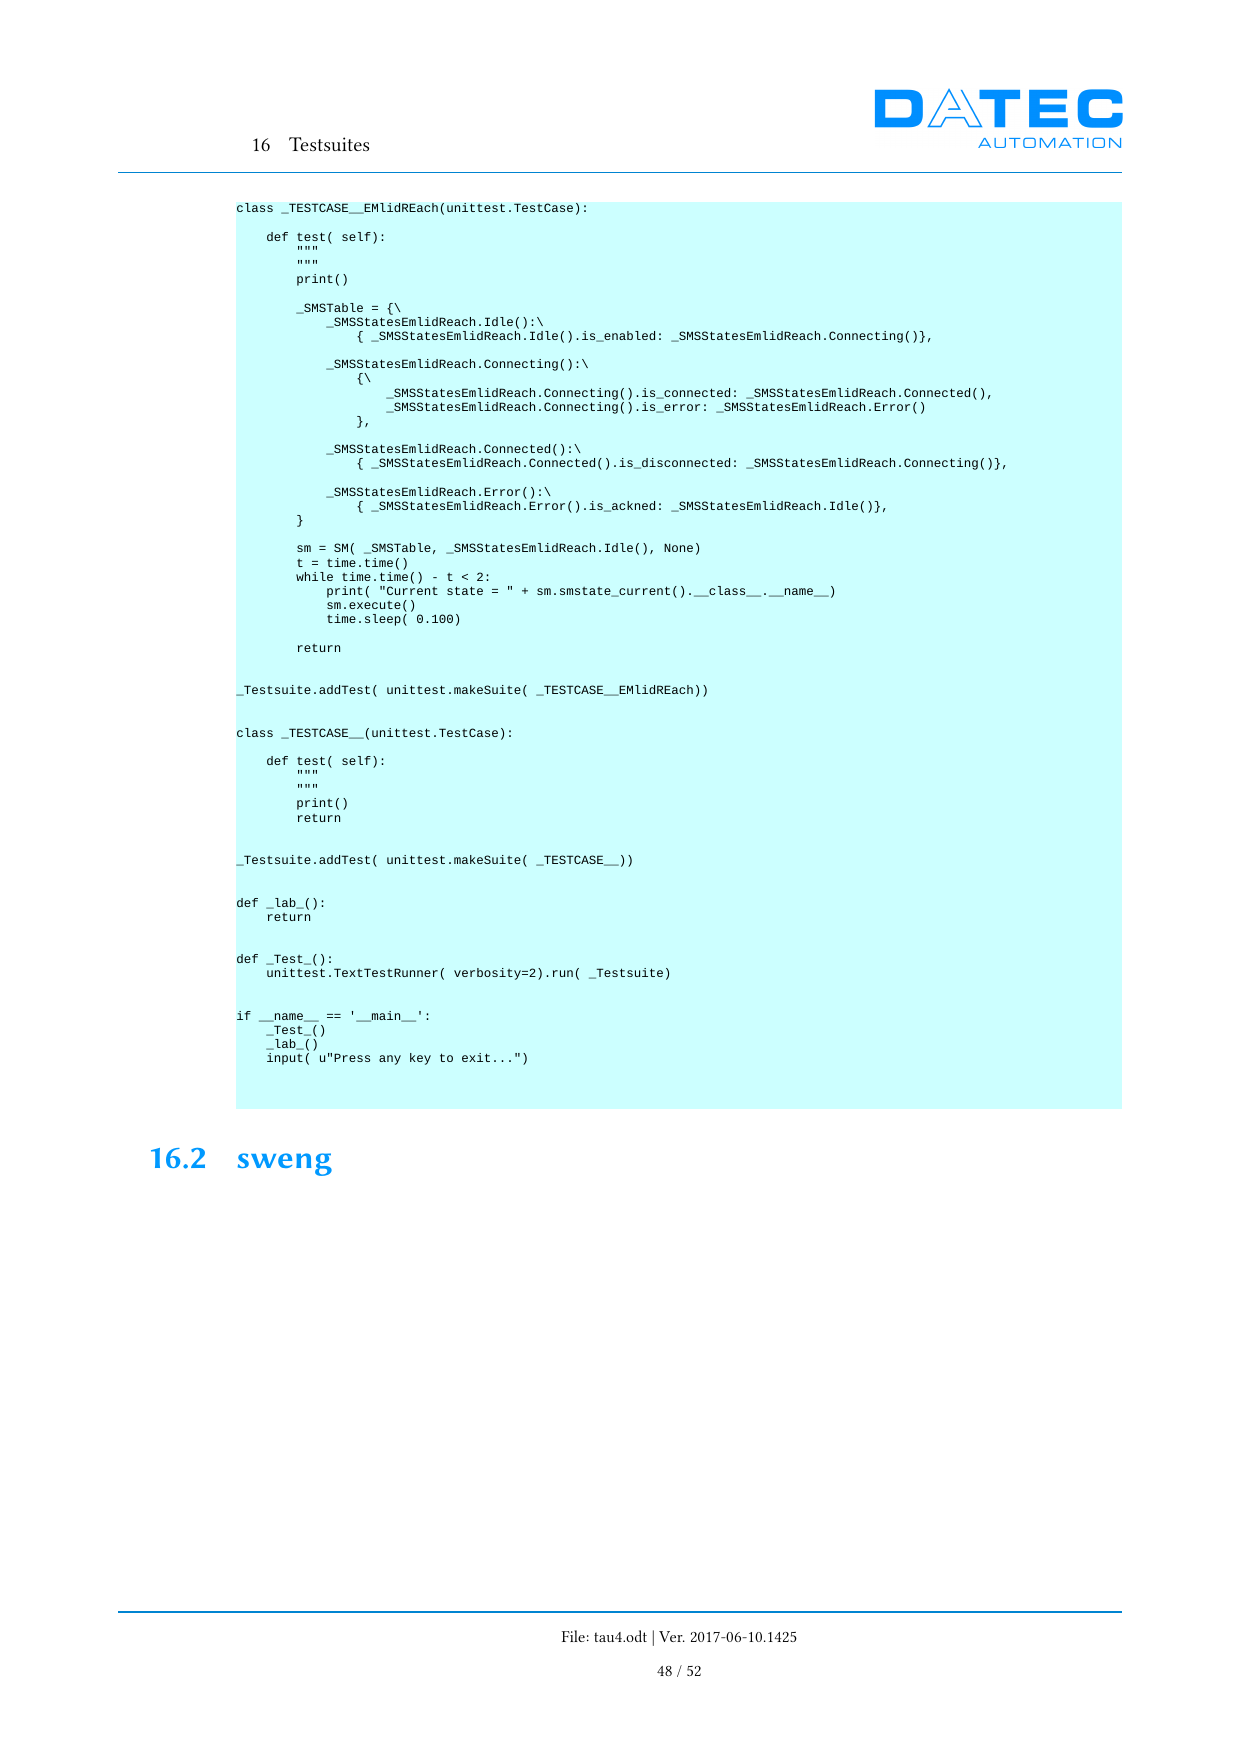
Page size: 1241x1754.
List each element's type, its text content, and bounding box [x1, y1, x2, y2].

text print( "Current state = " + sm.smstate_current().__class__.__name__) [236, 585, 1122, 599]
subtitle sweng [207, 1139, 1122, 1177]
picture [874, 88, 1123, 148]
text {\ [236, 372, 1122, 387]
text } [236, 514, 1122, 528]
text return [236, 642, 1122, 656]
text sm.execute() [236, 599, 1122, 613]
text _SMSStatesEmlidReach.Connected():\ [236, 443, 1122, 457]
text while time.time() - t < 2: [236, 571, 1122, 585]
text { _SMSStatesEmlidReach.Error().is_ackned: _SMSStatesEmlidReach.Idle()}, [236, 500, 1122, 514]
text class _TESTCASE__EMlidREach(unittest.TestCase): [236, 202, 1122, 217]
text _SMSStatesEmlidReach.Idle():\ [236, 316, 1122, 330]
text class _TESTCASE__(unittest.TestCase): [236, 727, 1122, 741]
text """ [236, 259, 1122, 273]
text { _SMSStatesEmlidReach.Idle().is_enabled: _SMSStatesEmlidReach.Connecting()}, [236, 330, 1122, 344]
text def _lab_(): [236, 897, 1122, 911]
text _SMSStatesEmlidReach.Error():\ [236, 486, 1122, 500]
text { _SMSStatesEmlidReach.Connected().is_disconnected: _SMSStatesEmlidReach.Connecting()}, [236, 457, 1122, 472]
text _SMSStatesEmlidReach.Connecting().is_connected: _SMSStatesEmlidReach.Connected(), [236, 387, 1122, 401]
text _Testsuite.addTest( unittest.makeSuite( _TESTCASE__EMlidREach)) [236, 684, 1122, 698]
text def test( self): [236, 231, 1122, 245]
text _Testsuite.addTest( unittest.makeSuite( _TESTCASE__)) [236, 854, 1122, 868]
text input( u"Press any key to exit...") [236, 1052, 1122, 1067]
text time.sleep( 0.100) [236, 613, 1122, 627]
text _Test_() [236, 1024, 1122, 1038]
text _SMSTable = {\ [236, 302, 1122, 316]
text return [236, 911, 1122, 925]
text print() [236, 273, 1122, 287]
text def test( self): [236, 755, 1122, 769]
text sm = SM( _SMSTable, _SMSStatesEmlidReach.Idle(), None) [236, 542, 1122, 557]
text _SMSStatesEmlidReach.Connecting().is_error: _SMSStatesEmlidReach.Error() [236, 401, 1122, 415]
text """ [236, 245, 1122, 259]
text def _Test_(): [236, 953, 1122, 967]
text print() [236, 797, 1122, 812]
text }, [236, 415, 1122, 429]
text """ [236, 783, 1122, 797]
text unittest.TextTestRunner( verbosity=2).run( _Testsuite) [236, 967, 1122, 982]
text return [236, 812, 1122, 826]
text if __name__ == '__main__': [236, 1010, 1122, 1024]
text _SMSStatesEmlidReach.Connecting():\ [236, 358, 1122, 372]
text _lab_() [236, 1038, 1122, 1052]
text """ [236, 769, 1122, 783]
text t = time.time() [236, 557, 1122, 571]
